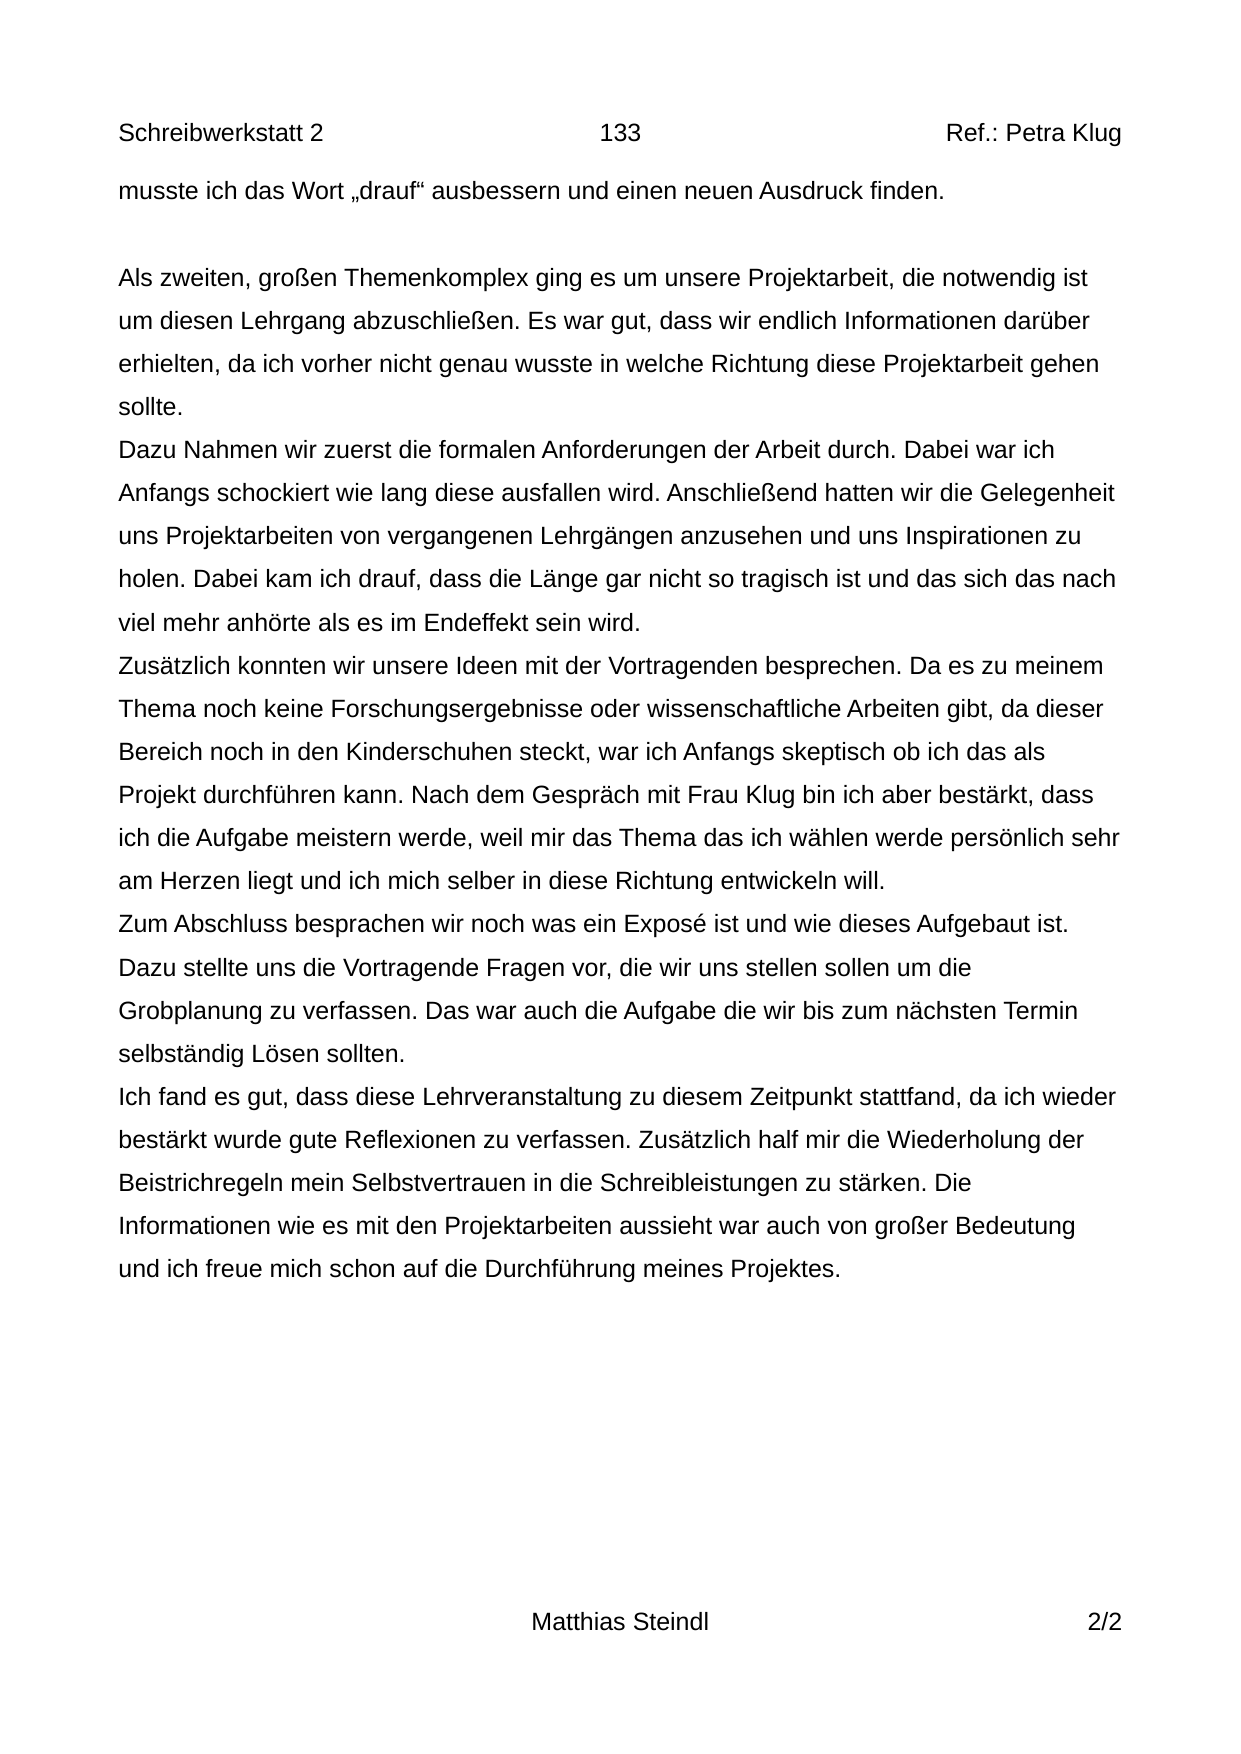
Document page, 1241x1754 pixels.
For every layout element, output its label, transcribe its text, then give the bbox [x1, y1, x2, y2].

text Dazu Nahmen wir zuerst die formalen Anforderungen der Arbeit durch. Dabei war ich Anfangs schockiert wie lang diese ausfallen wird. Anschließend hatten wir die Gelegenheit uns Projektarbeiten von vergangenen Lehrgängen anzusehen und uns Inspirationen zu holen. Dabei kam ich drauf, dass die Länge gar nicht so tragisch ist und das sich das nach viel mehr anhörte als es im Endeffekt sein wird. [118, 435, 1122, 636]
text musste ich das Wort „drauf“ ausbessern und einen neuen Ausdruck finden. [118, 176, 1122, 205]
text Ich fand es gut, dass diese Lehrveranstaltung zu diesem Zeitpunkt stattfand, da ich wieder bestärkt wurde gute Reflexionen zu verfassen. Zusätzlich half mir die Wiederholung der Beistrichregeln mein Selbstvertrauen in die Schreibleistungen zu stärken. Die Informationen wie es mit den Projektarbeiten aussieht war auch von großer Bedeutung und ich freue mich schon auf die Durchführung meines Projektes. [118, 1082, 1122, 1283]
text Zum Abschluss besprachen wir noch was ein Exposé ist und wie dieses Aufgebaut ist. Dazu stellte uns die Vortragende Fragen vor, die wir uns stellen sollen um die Grobplanung zu verfassen. Das war auch die Aufgabe die wir bis zum nächsten Termin selbständig Lösen sollten. [118, 909, 1122, 1068]
text Zusätzlich konnten wir unsere Ideen mit der Vortragenden besprechen. Da es zu meinem Thema noch keine Forschungsergebnisse oder wissenschaftliche Arbeiten gibt, da dieser Bereich noch in den Kinderschuhen steckt, war ich Anfangs skeptisch ob ich das als Projekt durchführen kann. Nach dem Gespräch mit Frau Klug bin ich aber bestärkt, dass ich die Aufgabe meistern werde, weil mir das Thema das ich wählen werde persönlich sehr am Herzen liegt und ich mich selber in diese Richtung entwickeln will. [118, 651, 1122, 895]
text Als zweiten, großen Themenkomplex ging es um unsere Projektarbeit, die notwendig ist um diesen Lehrgang abzuschließen. Es war gut, dass wir endlich Informationen darüber erhielten, da ich vorher nicht genau wusste in welche Richtung diese Projektarbeit gehen sollte. [118, 263, 1122, 421]
